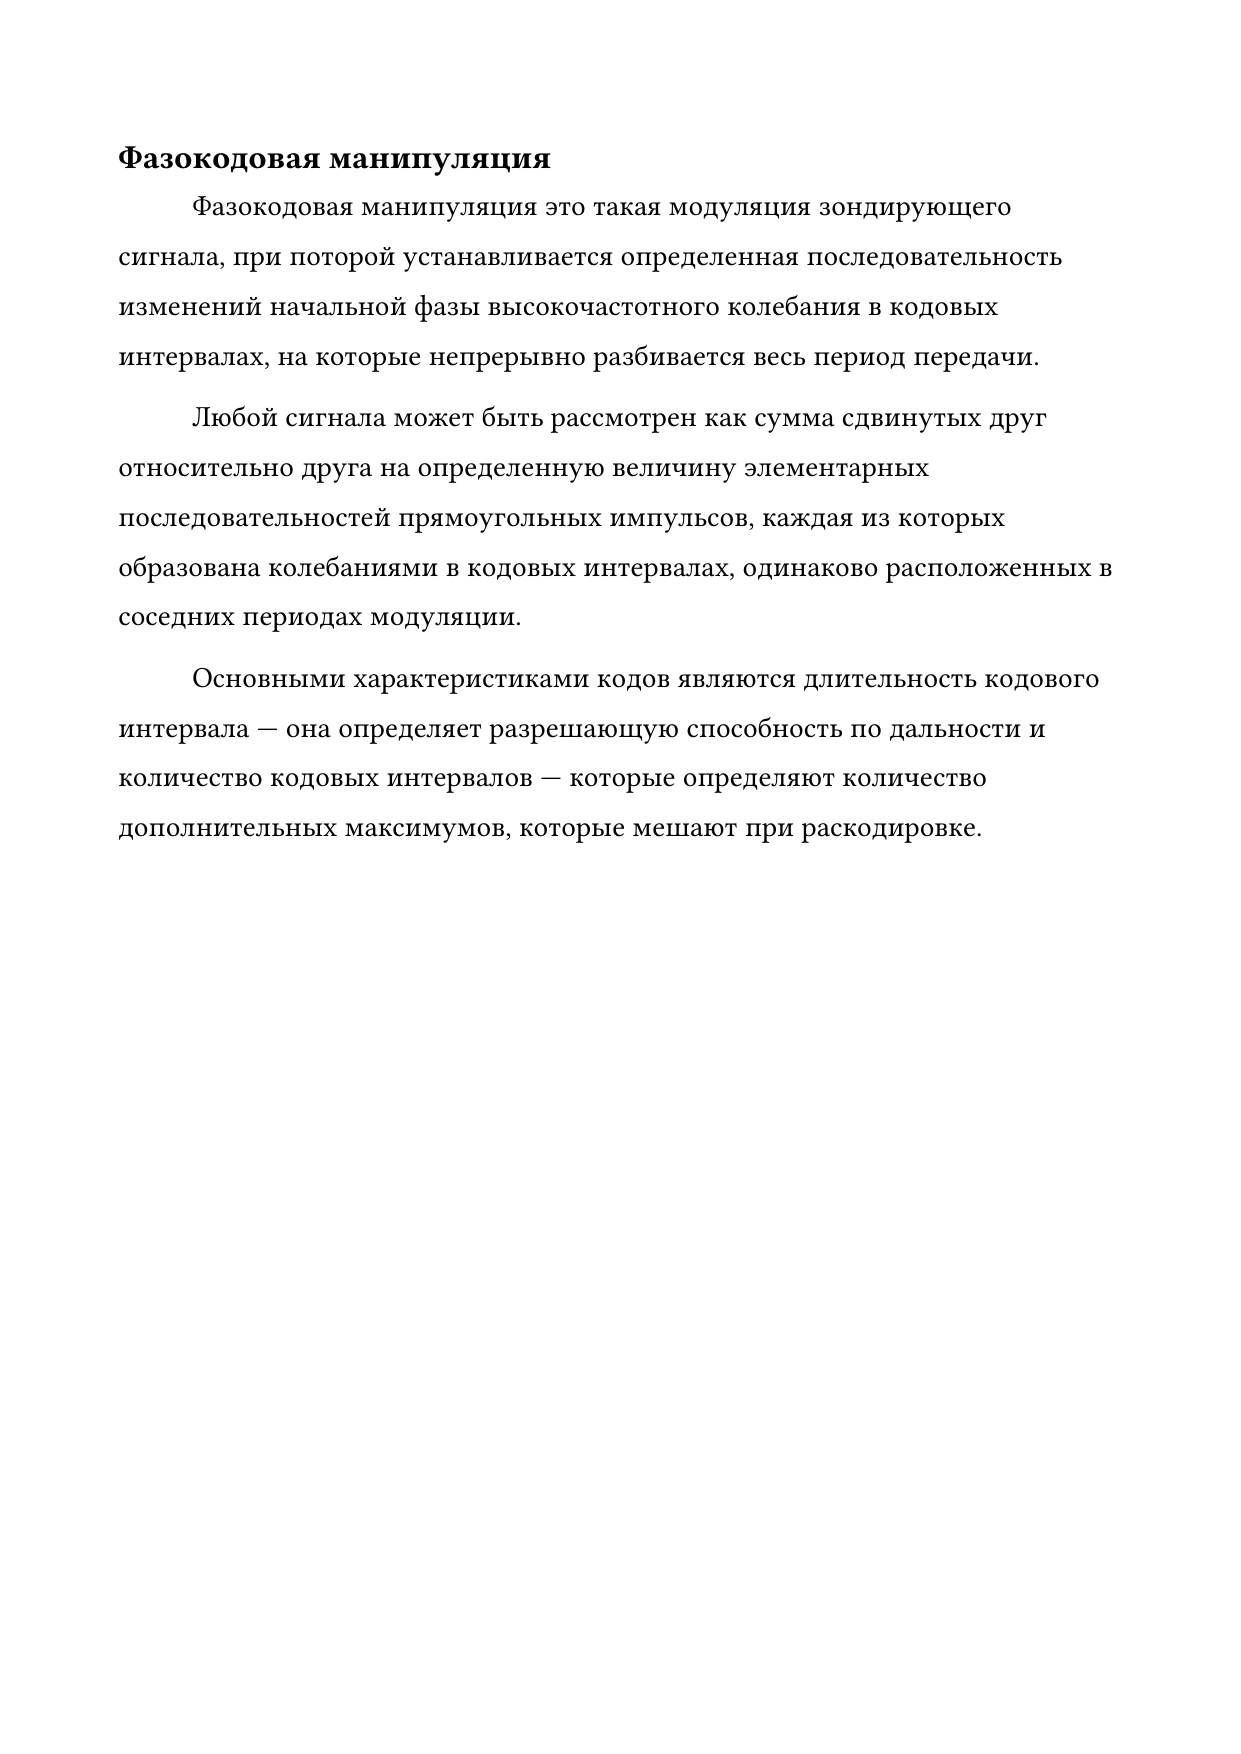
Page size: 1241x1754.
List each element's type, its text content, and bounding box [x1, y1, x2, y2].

text Фазокодовая манипуляция это такая модуляция зондирующего сигнала, при поторой устанавливается определенная последовательность изменений начальной фазы высокочастотного колебания в кодовых интервалах, на которые непрерывно разбивается весь период передачи. [118, 190, 1122, 372]
text Основными характеристиками кодов являются длительность кодового интервала — она определяет разрешающую способность по дальности и количество кодовых интервалов — которые определяют количество дополнительных максимумов, которые мешают при раскодировке. [118, 661, 1122, 844]
subtitle Фазокодовая манипуляция [118, 139, 1122, 177]
text Любой сигнала может быть рассмотрен как сумма сдвинутых друг относительно друга на определенную величину элементарных последовательностей прямоугольных импульсов, каждая из которых образована колебаниями в кодовых интервалах, одинаково расположенных в соседних периодах модуляции. [118, 401, 1122, 633]
